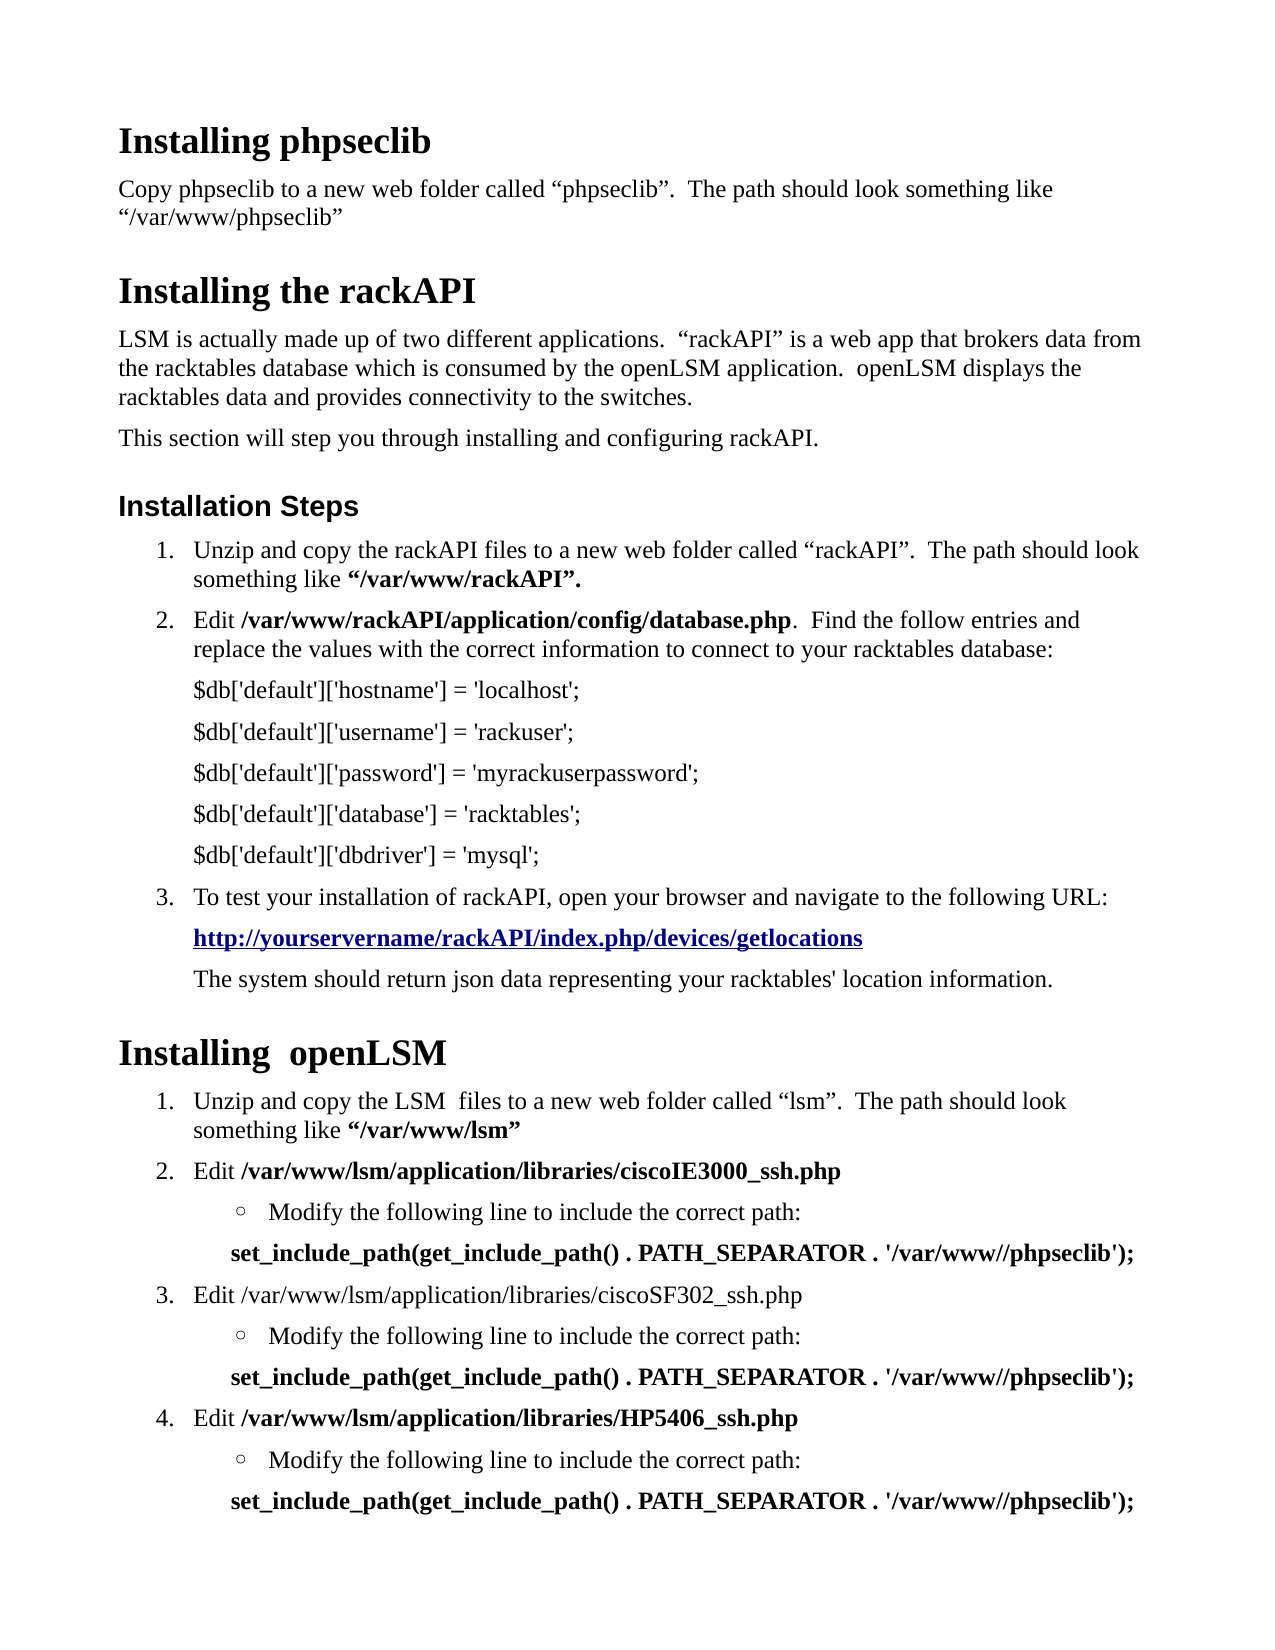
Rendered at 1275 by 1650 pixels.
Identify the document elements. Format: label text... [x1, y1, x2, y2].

list set_include_path(get_include_path() . PATH_SEPARATOR . '/var/www//phpseclib'); [193, 1238, 1157, 1267]
subtitle Installing openLSM [118, 1030, 1157, 1073]
list $db['default']['password'] = 'myrackuserpassword'; [156, 758, 1157, 787]
list $db['default']['username'] = 'rackuser'; [156, 717, 1157, 745]
list $db['default']['database'] = 'racktables'; [156, 799, 1157, 828]
text Copy phpseclib to a new web folder called “phpseclib”. The path should look something like “/var/www/phpseclib” [118, 174, 1157, 231]
list Modify the following line to include the correct path: [231, 1197, 1157, 1226]
list Edit /var/www/rackAPI/application/config/database.php. Find the follow entries and replace the values with the correct information to connect to your racktables database: [156, 605, 1157, 663]
list $db['default']['dbdriver'] = 'mysql'; [156, 840, 1157, 869]
list set_include_path(get_include_path() . PATH_SEPARATOR . '/var/www//phpseclib'); [193, 1486, 1157, 1515]
list Edit /var/www/lsm/application/libraries/ciscoIE3000_ssh.php [156, 1156, 1157, 1185]
list set_include_path(get_include_path() . PATH_SEPARATOR . '/var/www//phpseclib'); [193, 1362, 1157, 1391]
list Unzip and copy the rackAPI files to a new web folder called “rackAPI”. The path should look something like “/var/www/rackAPI”. [156, 535, 1157, 593]
list Modify the following line to include the correct path: [231, 1445, 1157, 1473]
list Unzip and copy the LSM files to a new web folder called “lsm”. The path should look something like “/var/www/lsm” [156, 1086, 1157, 1143]
list Modify the following line to include the correct path: [231, 1321, 1157, 1350]
list http://yourservername/rackAPI/index.php/devices/getlocations [156, 923, 1157, 952]
subtitle Installation Steps [118, 489, 1157, 523]
subtitle Installing the rackAPI [118, 269, 1157, 312]
list The system should return json data representing your racktables' location information. [156, 964, 1157, 993]
subtitle Installing phpseclib [118, 118, 1157, 161]
list Edit /var/www/lsm/application/libraries/HP5406_ssh.php [156, 1403, 1157, 1432]
text This section will step you through installing and configuring rackAPI. [118, 423, 1157, 452]
list Edit /var/www/lsm/application/libraries/ciscoSF302_ssh.php [156, 1280, 1157, 1308]
list To test your installation of rackAPI, open your browser and navigate to the following URL: [156, 882, 1157, 910]
list $db['default']['hostname'] = 'localhost'; [156, 675, 1157, 704]
text LSM is actually made up of two different applications. “rackAPI” is a web app that brokers data from the racktables database which is consumed by the openLSM application. openLSM displays the racktables data and provides connectivity to the switches. [118, 324, 1157, 411]
